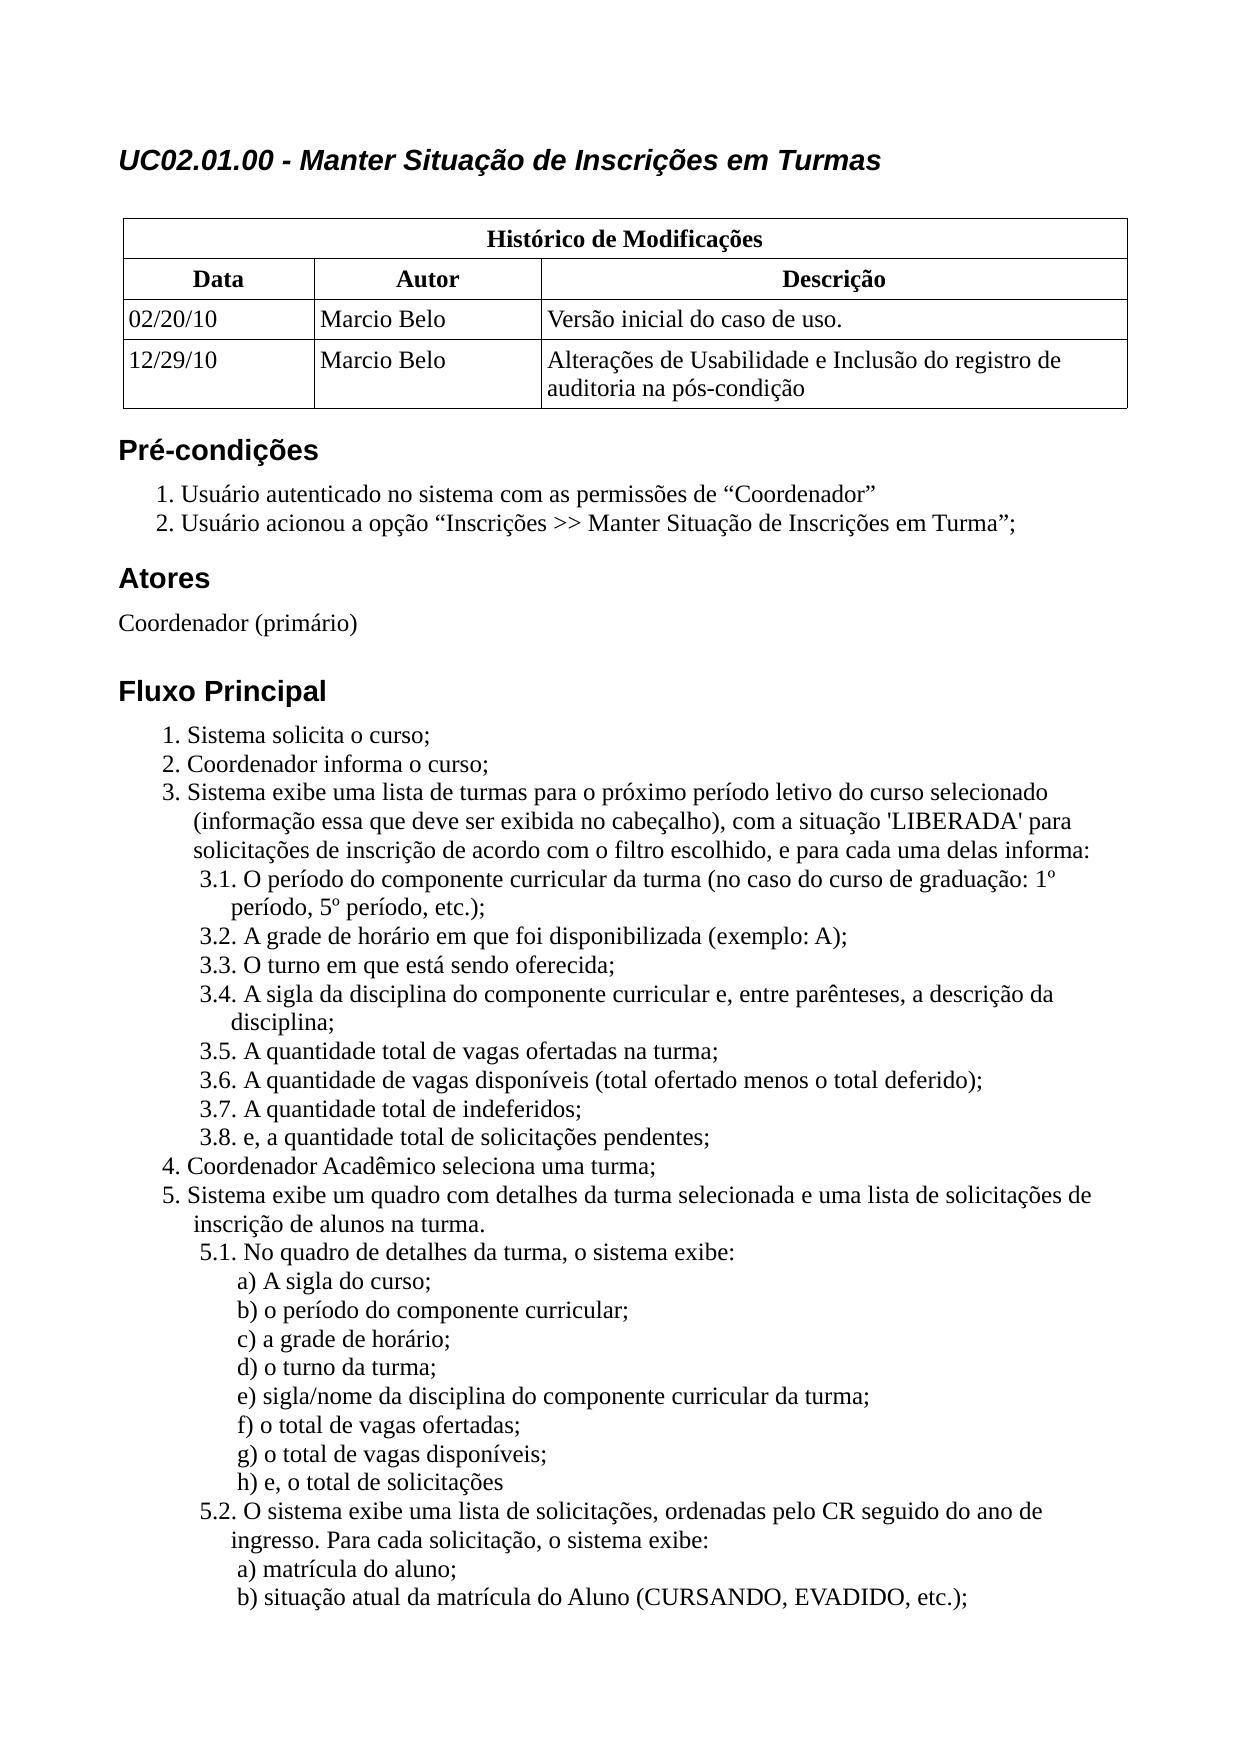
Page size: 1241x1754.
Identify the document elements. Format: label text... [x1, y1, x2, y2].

table_header Histórico de Modificações [124, 219, 1127, 258]
list A sigla do curso; [231, 1266, 1122, 1295]
list A grade de horário em que foi disponibilizada (exemplo: A); [193, 921, 1122, 950]
subtitle Pré-condições [118, 433, 1122, 467]
table_cell 20/02/10 [124, 300, 314, 339]
table_cell Data [124, 259, 314, 298]
list o total de vagas disponíveis; [231, 1439, 1122, 1467]
list Sistema solicita o curso; [156, 720, 1122, 749]
table_cell 29/12/10 [124, 340, 314, 408]
list A sigla da disciplina do componente curricular e, entre parênteses, a descrição da disciplina; [193, 979, 1122, 1036]
list o período do componente curricular; [231, 1295, 1122, 1324]
list Usuário autenticado no sistema com as permissões de “Coordenador” [156, 479, 1122, 508]
list a grade de horário; [231, 1324, 1122, 1352]
list O período do componente curricular da turma (no caso do curso de graduação: 1º período, 5º período, etc.); [193, 864, 1122, 921]
list e, o total de solicitações [231, 1467, 1122, 1496]
list Usuário acionou a opção “Inscrições >> Manter Situação de Inscrições em Turma”; [156, 508, 1122, 537]
list No quadro de detalhes da turma, o sistema exibe: [193, 1237, 1122, 1266]
subtitle Fluxo Principal [118, 674, 1122, 707]
list Sistema exibe um quadro com detalhes da turma selecionada e uma lista de solicitações de inscrição de alunos na turma. [156, 1180, 1122, 1237]
subtitle UC02.01.00 - Manter Situação de Inscrições em Turmas [118, 143, 1122, 177]
table_cell Alterações de Usabilidade e Inclusão do registro de auditoria na pós-condição [542, 340, 1127, 408]
table_cell Marcio Belo [315, 300, 541, 339]
table_cell Descrição [542, 259, 1127, 298]
list situação atual da matrícula do Aluno (CURSANDO, EVADIDO, etc.); [231, 1582, 1122, 1611]
list Coordenador Acadêmico seleciona uma turma; [156, 1151, 1122, 1180]
list O turno em que está sendo oferecida; [193, 950, 1122, 979]
table_cell Marcio Belo [315, 340, 541, 408]
list Sistema exibe uma lista de turmas para o próximo período letivo do curso selecionado (informação essa que deve ser exibida no cabeçalho), com a situação 'LIBERADA' para solicitações de inscrição de acordo com o filtro escolhido, e para cada uma delas informa: [156, 777, 1122, 864]
list A quantidade total de indeferidos; [193, 1094, 1122, 1122]
list o turno da turma; [231, 1352, 1122, 1381]
list sigla/nome da disciplina do componente curricular da turma; [231, 1381, 1122, 1410]
table_cell Versão inicial do caso de uso. [542, 300, 1127, 339]
list A quantidade de vagas disponíveis (total ofertado menos o total deferido); [193, 1065, 1122, 1094]
list A quantidade total de vagas ofertadas na turma; [193, 1036, 1122, 1065]
list matrícula do aluno; [231, 1554, 1122, 1582]
subtitle Atores [118, 562, 1122, 595]
list O sistema exibe uma lista de solicitações, ordenadas pelo CR seguido do ano de ingresso. Para cada solicitação, o sistema exibe: [193, 1496, 1122, 1554]
text Coordenador (primário) [118, 608, 1122, 636]
list Coordenador informa o curso; [156, 749, 1122, 777]
table_cell Autor [315, 259, 541, 298]
list e, a quantidade total de solicitações pendentes; [193, 1122, 1122, 1151]
list o total de vagas ofertadas; [231, 1410, 1122, 1439]
